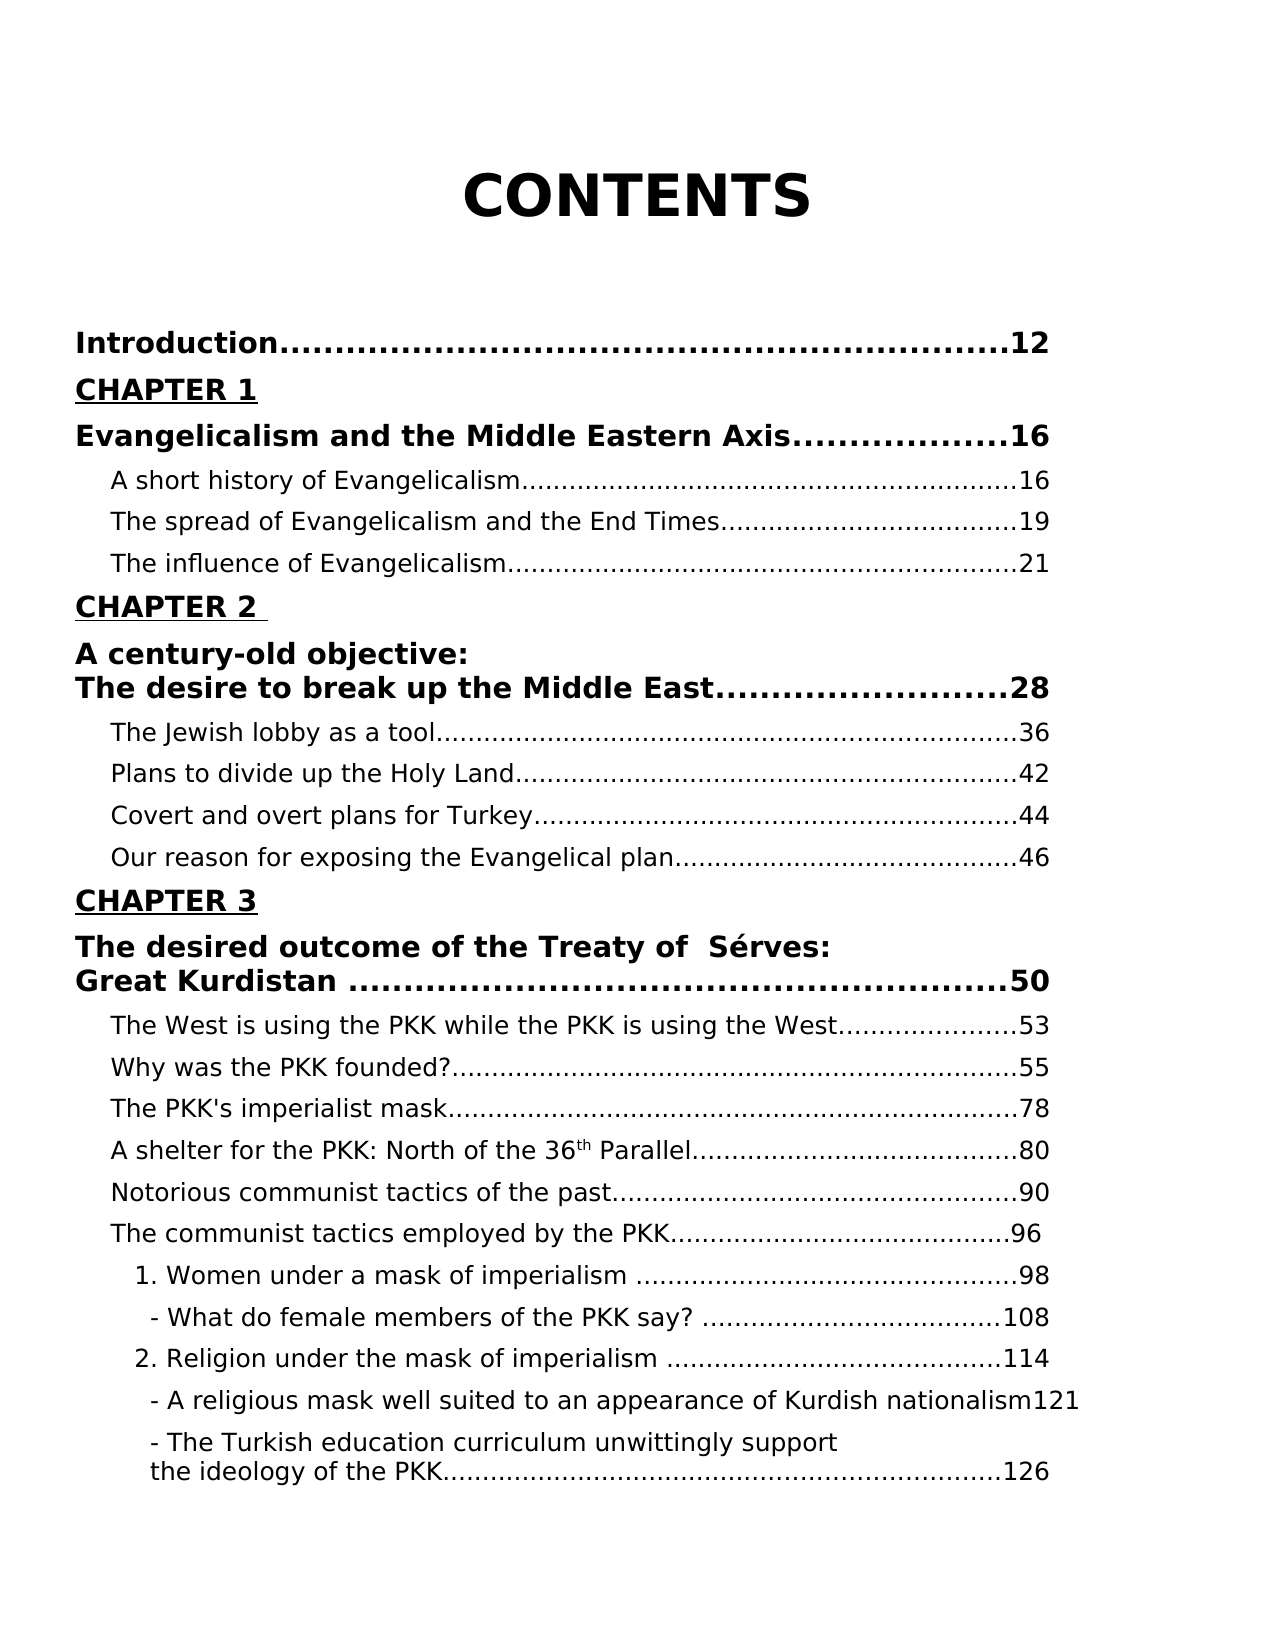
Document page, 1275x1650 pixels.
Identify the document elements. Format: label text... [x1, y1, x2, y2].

subtitle Covert and overt plans for Turkey 44 [110, 801, 1200, 830]
subtitle The influence of Evangelicalism 21 [110, 549, 1200, 578]
subtitle The communist tactics employed by the PKK 96 [110, 1219, 1200, 1249]
subtitle Our reason for exposing the Evangelical plan 46 [110, 843, 1200, 872]
subtitle - What do female members of the PKK say? 108 [150, 1303, 1200, 1332]
subtitle - The Turkish education curriculum unwittingly support the ideology of the PKK 126 [150, 1428, 1200, 1486]
subtitle CHAPTER 2 [75, 591, 1200, 625]
subtitle - A religious mask well suited to an appearance of Kurdish nationalism 121 [150, 1386, 1200, 1415]
subtitle A short history of Evangelicalism 16 [110, 466, 1200, 495]
subtitle Introduction 12 [75, 326, 1200, 360]
subtitle CONTENTS [75, 162, 1200, 230]
subtitle The spread of Evangelicalism and the End Times 19 [110, 507, 1200, 537]
subtitle A shelter for the PKK: North of the 36th Parallel 80 [110, 1136, 1200, 1165]
subtitle CHAPTER 1 [75, 373, 1200, 407]
subtitle A century-old objective: The desire to break up the Middle East 28 [75, 637, 1200, 705]
subtitle Evangelicalism and the Middle Eastern Axis 16 [75, 419, 1200, 453]
subtitle The Jewish lobby as a tool 36 [110, 718, 1200, 747]
subtitle 1. Women under a mask of imperialism 98 [134, 1261, 1200, 1290]
subtitle 2. Religion under the mask of imperialism 114 [134, 1344, 1200, 1374]
subtitle The West is using the PKK while the PKK is using the West 53 [110, 1011, 1200, 1040]
subtitle The desired outcome of the Treaty of Sérves: Great Kurdistan 50 [75, 931, 1200, 999]
subtitle Plans to divide up the Holy Land 42 [110, 759, 1200, 788]
subtitle Notorious communist tactics of the past 90 [110, 1178, 1200, 1207]
subtitle CHAPTER 3 [75, 884, 1200, 918]
subtitle Why was the PKK founded? 55 [110, 1053, 1200, 1082]
subtitle The PKK's imperialist mask 78 [110, 1094, 1200, 1124]
